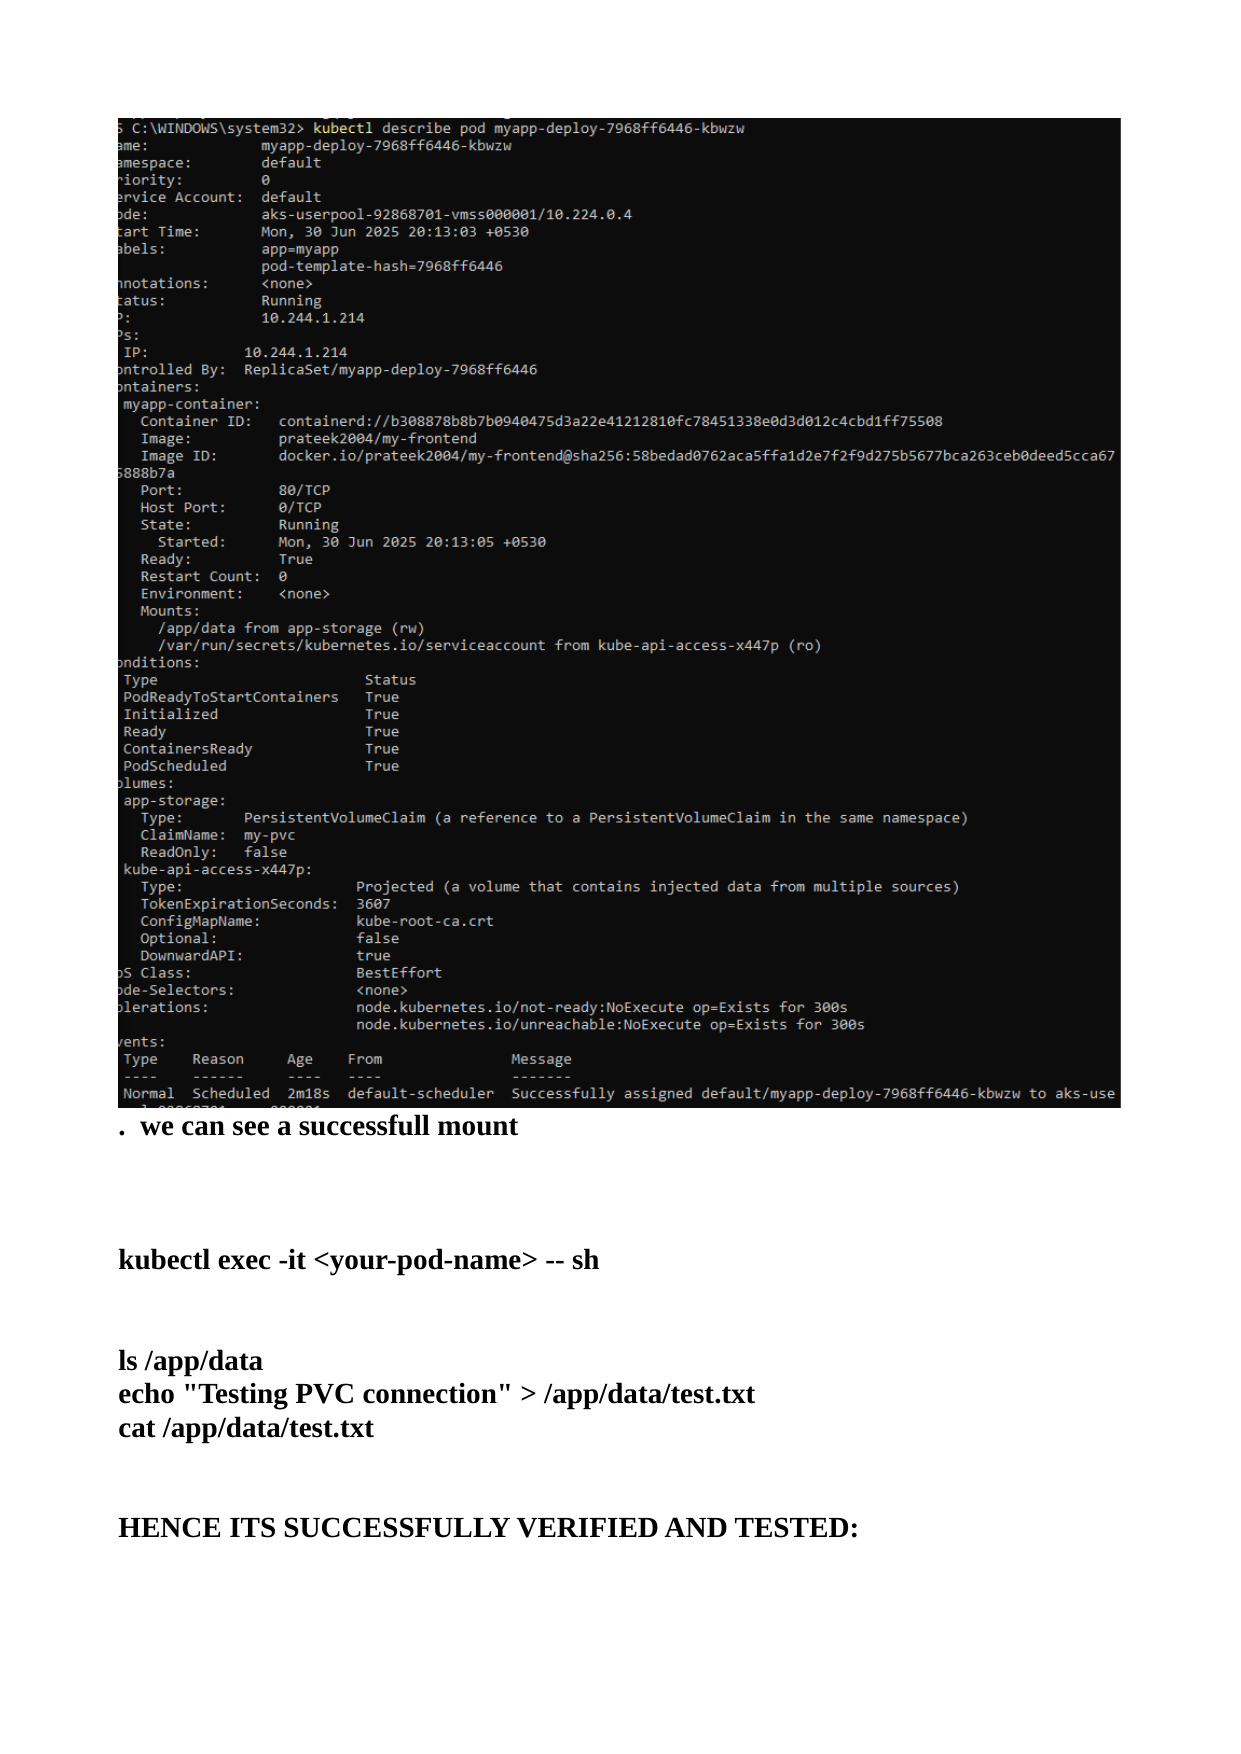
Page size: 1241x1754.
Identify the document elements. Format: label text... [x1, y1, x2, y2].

text echo "Testing PVC connection" > /app/data/test.txt [118, 1376, 1122, 1410]
text ls /app/data [118, 1343, 1122, 1376]
text cat /app/data/test.txt [118, 1410, 1122, 1443]
text kubectl exec -it <your-pod-name> -- sh [118, 1242, 1122, 1276]
text . we can see a successfull mount [118, 1108, 1122, 1142]
picture [118, 118, 1123, 1108]
text HENCE ITS SUCCESSFULLY VERIFIED AND TESTED: [118, 1511, 1122, 1544]
